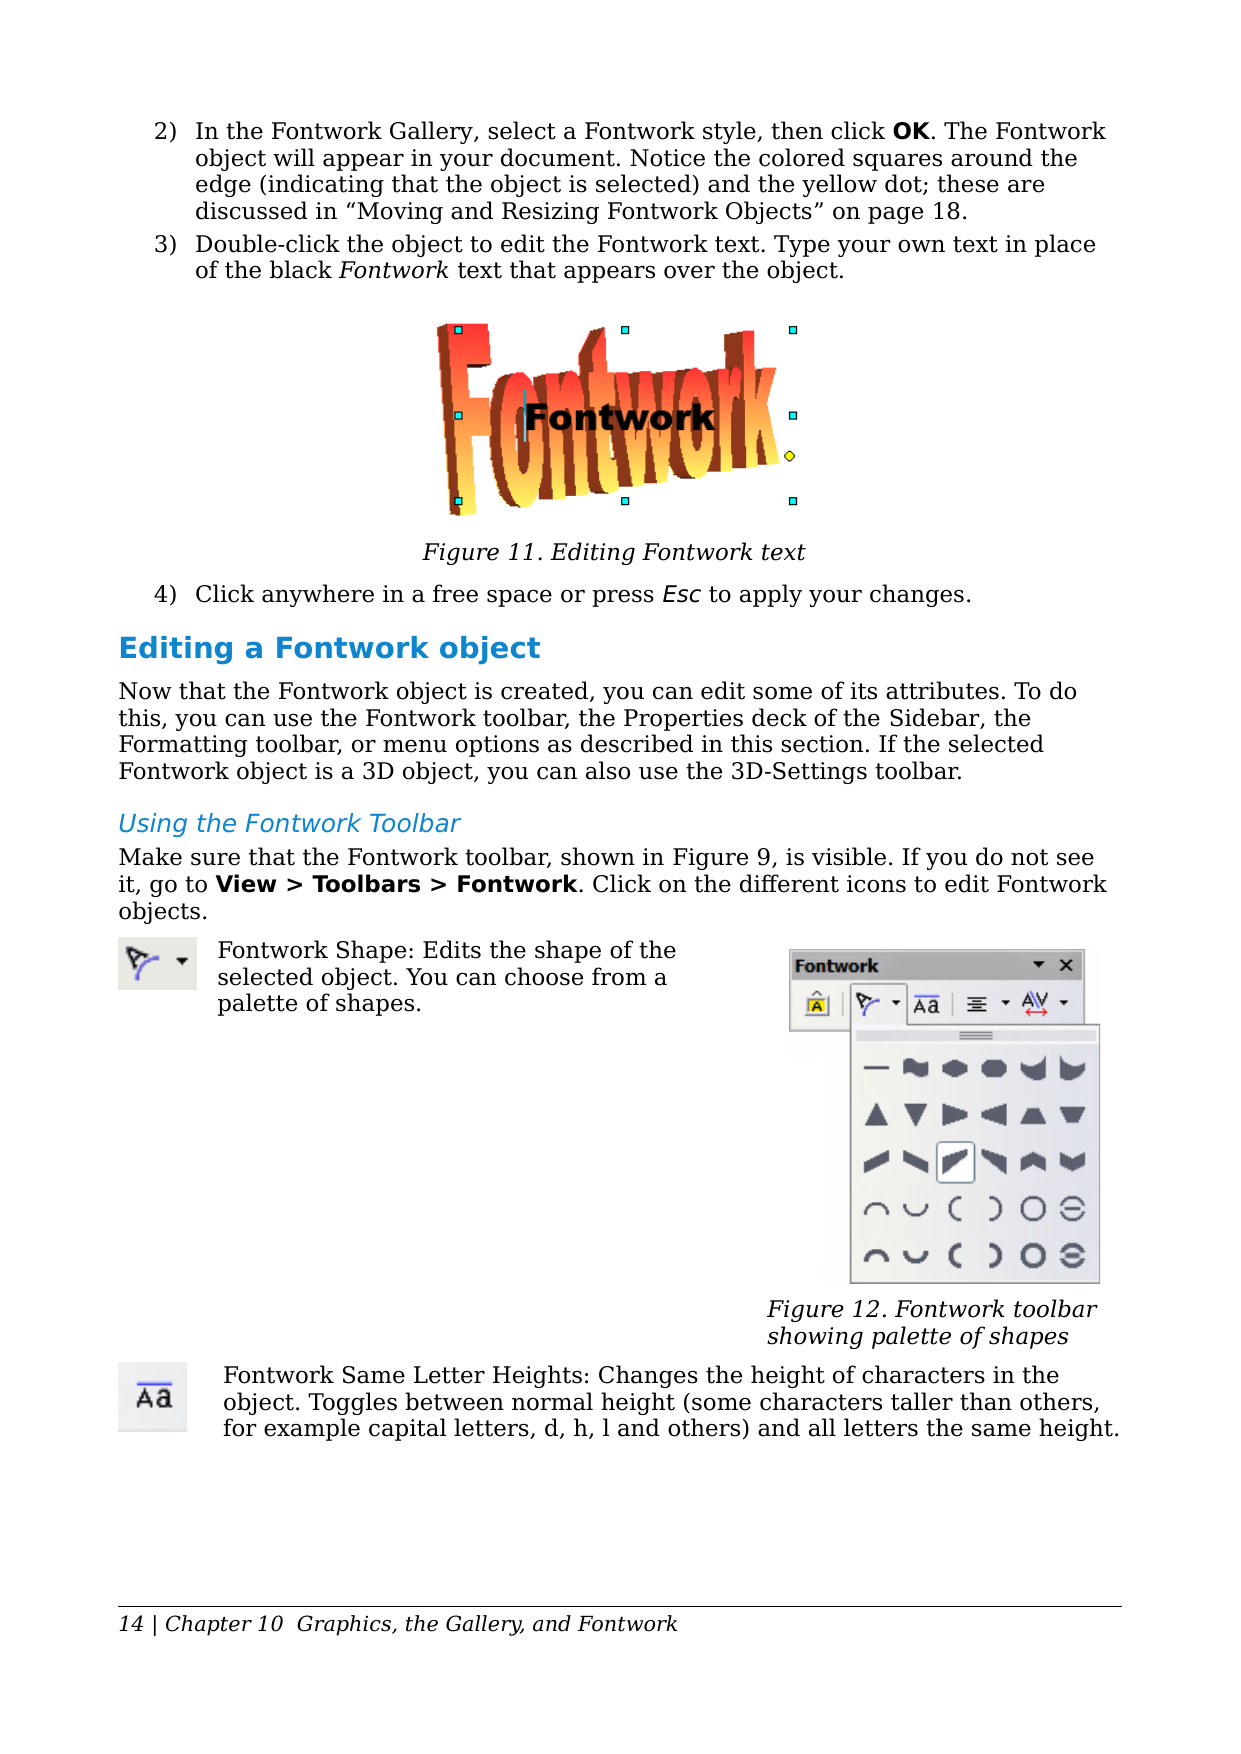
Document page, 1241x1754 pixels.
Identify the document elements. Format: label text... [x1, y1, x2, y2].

list Double-click the object to edit the Fontwork text. Type your own text in place of the black Fontwork text that appears over the object. [177, 231, 1122, 284]
text Make sure that the Fontwork toolbar, shown in Figure 9, is visible. If you do not see it, go to View > Toolbars > Fontwork. Click on the different icons to edit Fontwork objects. [118, 844, 1122, 924]
picture [118, 1362, 188, 1432]
picture [422, 303, 818, 533]
picture [118, 937, 197, 990]
table_header [717, 937, 1122, 1362]
list Click anywhere in a free space or press Esc to apply your changes. [177, 581, 1122, 607]
subtitle Editing a Fontwork object [118, 632, 1122, 666]
list In the Fontwork Gallery, select a Fontwork style, then click OK. The Fontwork object will appear in your document. Notice the colored squares around the edge (indicating that the object is selected) and the yellow dot; these are discussed in “Moving and Resizing Fontwork Objects” on page 18. [177, 118, 1122, 225]
text Now that the Fontwork object is created, you can edit some of its attributes. To do this, you can use the Fontwork toolbar, the Properties deck of the Sidebar, the Formatting toolbar, or menu options as described in this section. If the selected Fontwork object is a 3D object, you can also use the 3D-Settings toolbar. [118, 678, 1122, 785]
table_header [118, 1362, 223, 1455]
text Figure 11. Editing Fontwork text [423, 539, 818, 566]
table_header [118, 937, 217, 1362]
table_header Fontwork Same Letter Heights: Changes the height of characters in the object. Toggles between normal height (some characters taller than others, for example capital letters, d, h, l and others) and all letters the same height. [223, 1362, 1122, 1455]
picture [789, 949, 1100, 1284]
table_header Fontwork Shape: Edits the shape of the selected object. You can choose from a palette of shapes. [217, 937, 717, 1362]
subtitle Using the Fontwork Toolbar [118, 809, 1122, 838]
